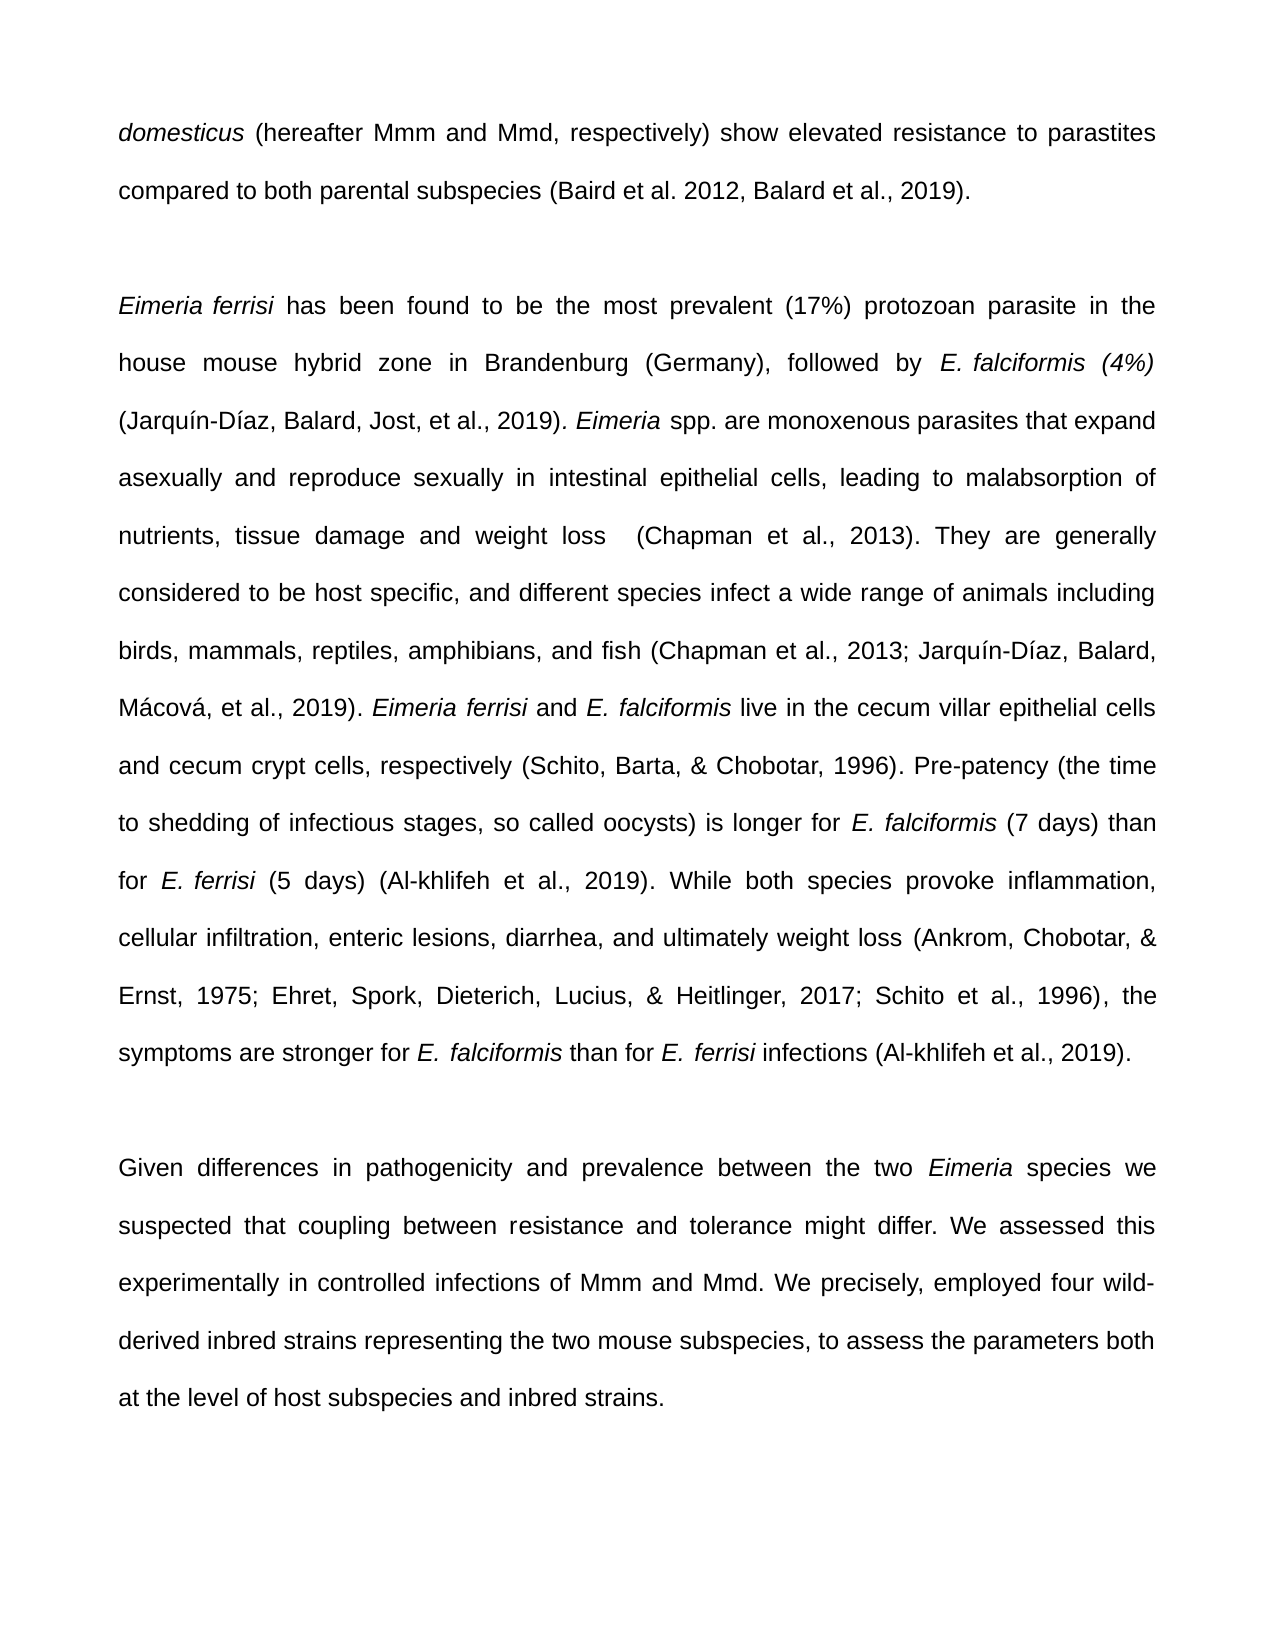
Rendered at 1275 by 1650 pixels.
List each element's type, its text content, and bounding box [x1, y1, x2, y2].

text domesticus (hereafter Mmm and Mmd, respectively) show elevated resistance to parastites compared to both parental subspecies (Baird et al. 2012, Balard et al., 2019). [118, 118, 1157, 204]
text Given differences in pathogenicity and prevalence between the two Eimeria species we suspected that coupling between resistance and tolerance might differ. We assessed this experimentally in controlled infections of Mmm and Mmd. We precisely, employed four wild-derived inbred strains representing the two mouse subspecies, to assess the parameters both at the level of host subspecies and inbred strains. [118, 1153, 1157, 1412]
text Eimeria ferrisi has been found to be the most prevalent (17%) protozoan parasite in the house mouse hybrid zone in Brandenburg (Germany), followed by E. falciformis (4%) (Jarquín-Díaz, Balard, Jost, et al., 2019). Eimeria spp. are monoxenous parasites that expand asexually and reproduce sexually in intestinal epithelial cells, leading to malabsorption of nutrients, tissue damage and weight loss (Chapman et al., 2013). They are generally considered to be host specific, and different species infect a wide range of animals including birds, mammals, reptiles, amphibians, and fish (Chapman et al., 2013; Jarquín-Díaz, Balard, Mácová, et al., 2019). Eimeria ferrisi and E. falciformis live in the cecum villar epithelial cells and cecum crypt cells, respectively (Schito, Barta, & Chobotar, 1996). Pre-patency (the time to shedding of infectious stages, so called oocysts) is longer for E. falciformis (7 days) than for E. ferrisi (5 days) (Al-khlifeh et al., 2019). While both species provoke inflammation, cellular infiltration, enteric lesions, diarrhea, and ultimately weight loss (Ankrom, Chobotar, & Ernst, 1975; Ehret, Spork, Dieterich, Lucius, & Heitlinger, 2017; Schito et al., 1996), the symptoms are stronger for E. falciformis than for E. ferrisi infections (Al-khlifeh et al., 2019). [118, 291, 1157, 1067]
